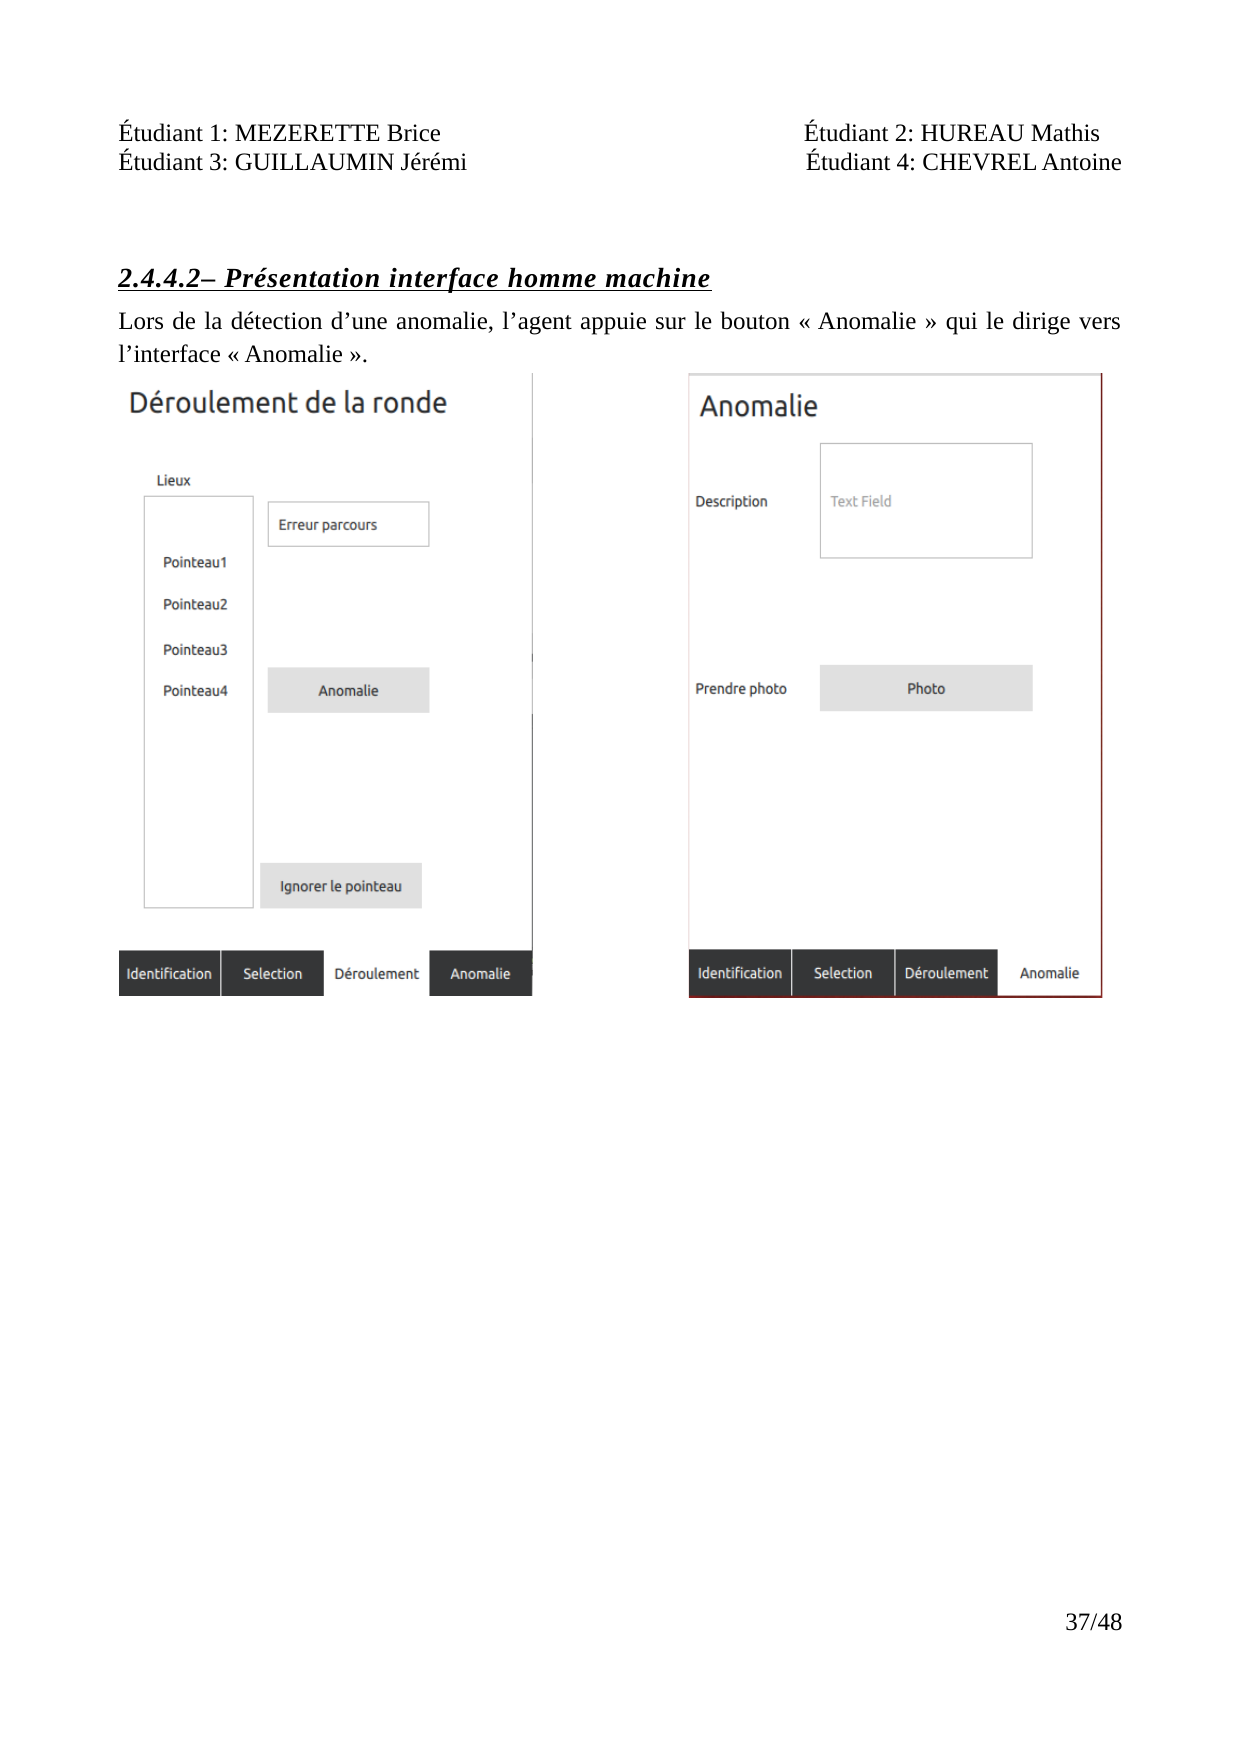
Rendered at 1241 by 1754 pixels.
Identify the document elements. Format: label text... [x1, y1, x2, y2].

subtitle 2.4.4.2– Présentation interface homme machine [118, 262, 1122, 294]
text Lors de la détection d’une anomalie, l’agent appuie sur le bouton « Anomalie » qui le dirige vers l’interface « Anomalie ». [118, 306, 1122, 368]
picture [119, 373, 533, 996]
picture [688, 373, 1103, 998]
